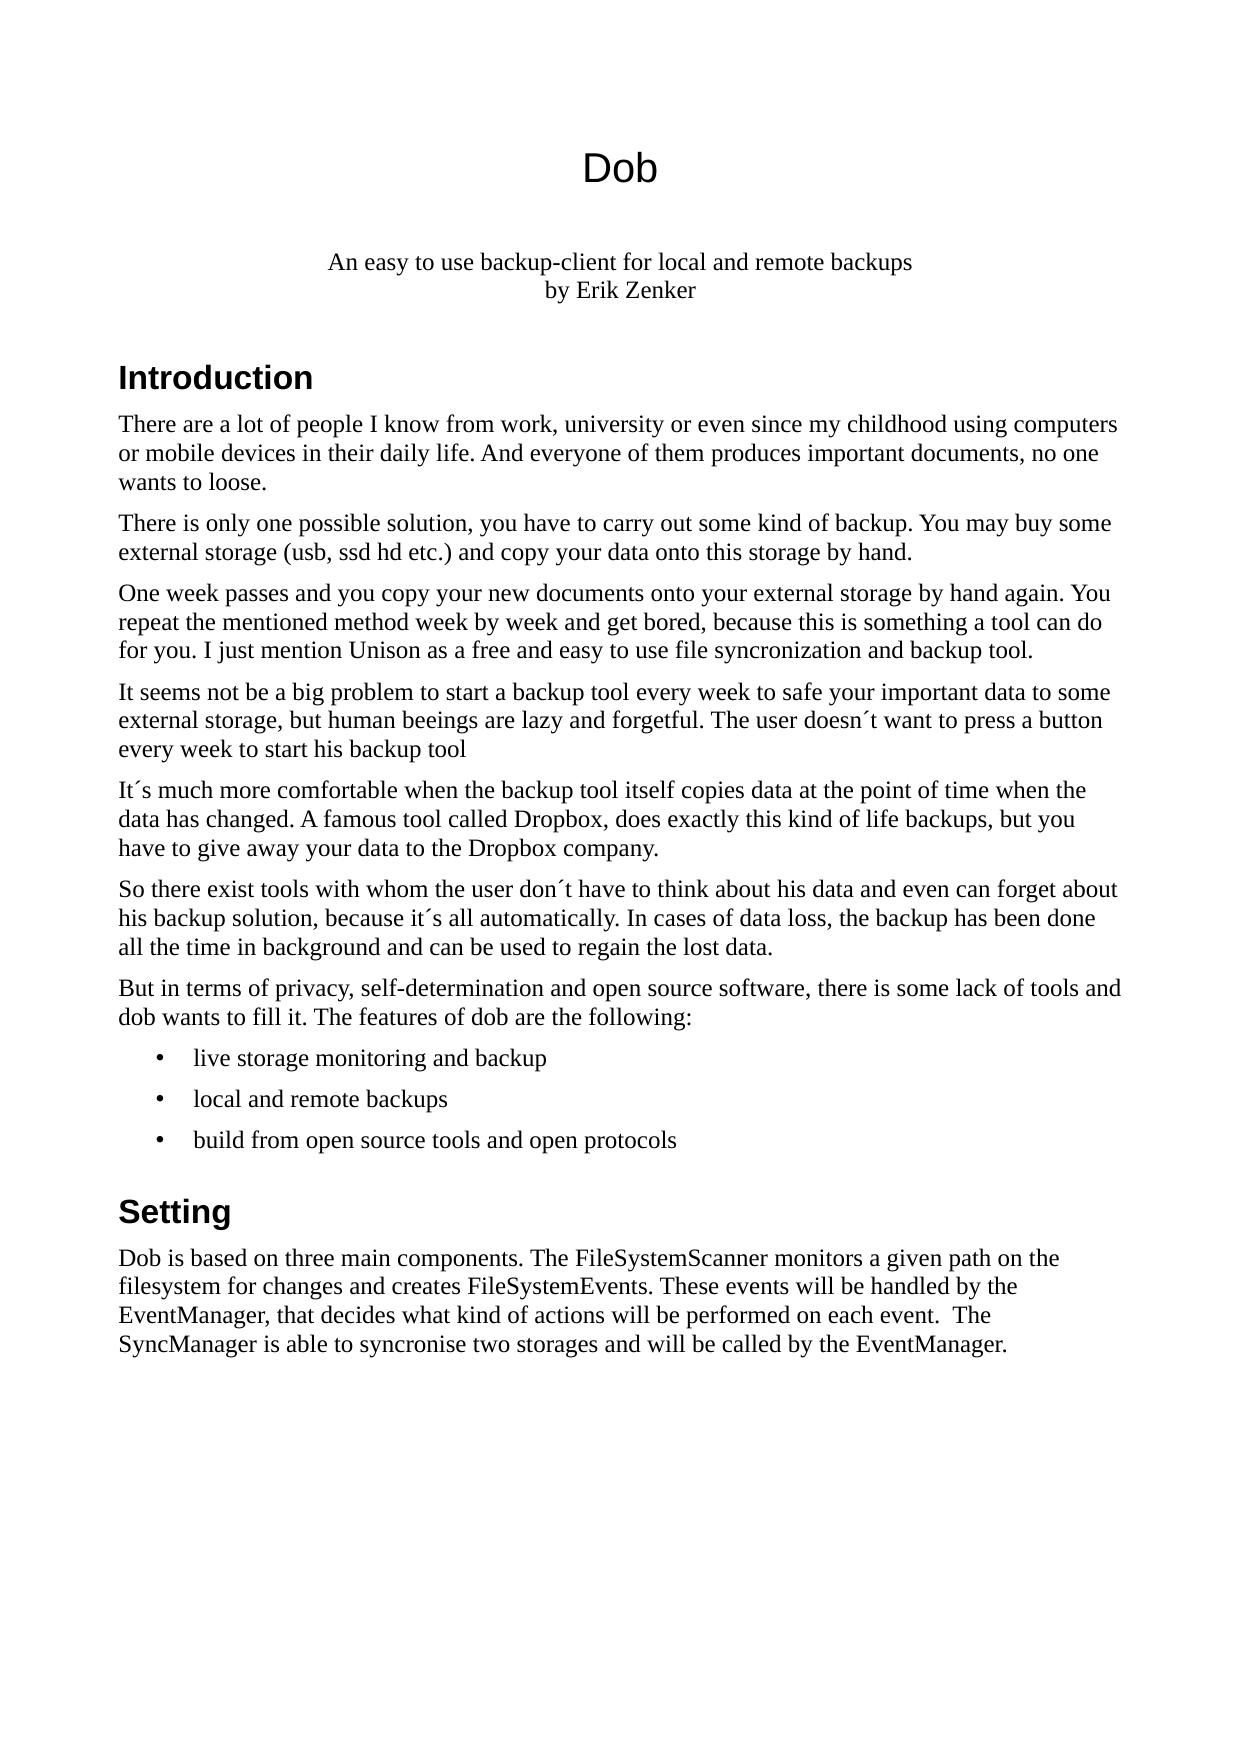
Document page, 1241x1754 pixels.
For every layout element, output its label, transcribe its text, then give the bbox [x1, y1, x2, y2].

text by Erik Zenker [118, 275, 1122, 304]
text There is only one possible solution, you have to carry out some kind of backup. You may buy some external storage (usb, ssd hd etc.) and copy your data onto this storage by hand. [118, 508, 1122, 565]
subtitle Introduction [118, 358, 1122, 397]
text Dob is based on three main components. The FileSystemScanner monitors a given path on the filesystem for changes and creates FileSystemEvents. These events will be handled by the EventManager, that decides what kind of actions will be performed on each event. The SyncManager is able to syncronise two storages and will be called by the EventManager. [118, 1243, 1122, 1358]
text One week passes and you copy your new documents onto your external storage by hand again. You repeat the mentioned method week by week and get bored, because this is something a tool can do for you. I just mention Unison as a free and easy to use file syncronization and backup tool. [118, 578, 1122, 664]
text There are a lot of people I know from work, university or even since my childhood using computers or mobile devices in their daily life. And everyone of them produces important documents, no one wants to loose. [118, 409, 1122, 495]
text It´s much more comfortable when the backup tool itself copies data at the point of time when the data has changed. A famous tool called Dropbox, does exactly this kind of life backups, but you have to give away your data to the Dropbox company. [118, 775, 1122, 862]
list build from open source tools and open protocols [156, 1125, 1122, 1154]
list local and remote backups [156, 1084, 1122, 1113]
text But in terms of privacy, self-determination and open source software, there is some lack of tools and dob wants to fill it. The features of dob are the following: [118, 973, 1122, 1030]
list live storage monitoring and backup [156, 1043, 1122, 1072]
subtitle Dob [118, 143, 1122, 191]
text It seems not be a big problem to start a backup tool every week to safe your important data to some external storage, but human beeings are lazy and forgetful. The user doesn´t want to press a button every week to start his backup tool [118, 677, 1122, 763]
text An easy to use backup-client for local and remote backups [118, 247, 1122, 275]
text So there exist tools with whom the user don´t have to think about his data and even can forget about his backup solution, because it´s all automatically. In cases of data loss, the backup has been done all the time in background and can be used to regain the lost data. [118, 874, 1122, 960]
subtitle Setting [118, 1192, 1122, 1230]
